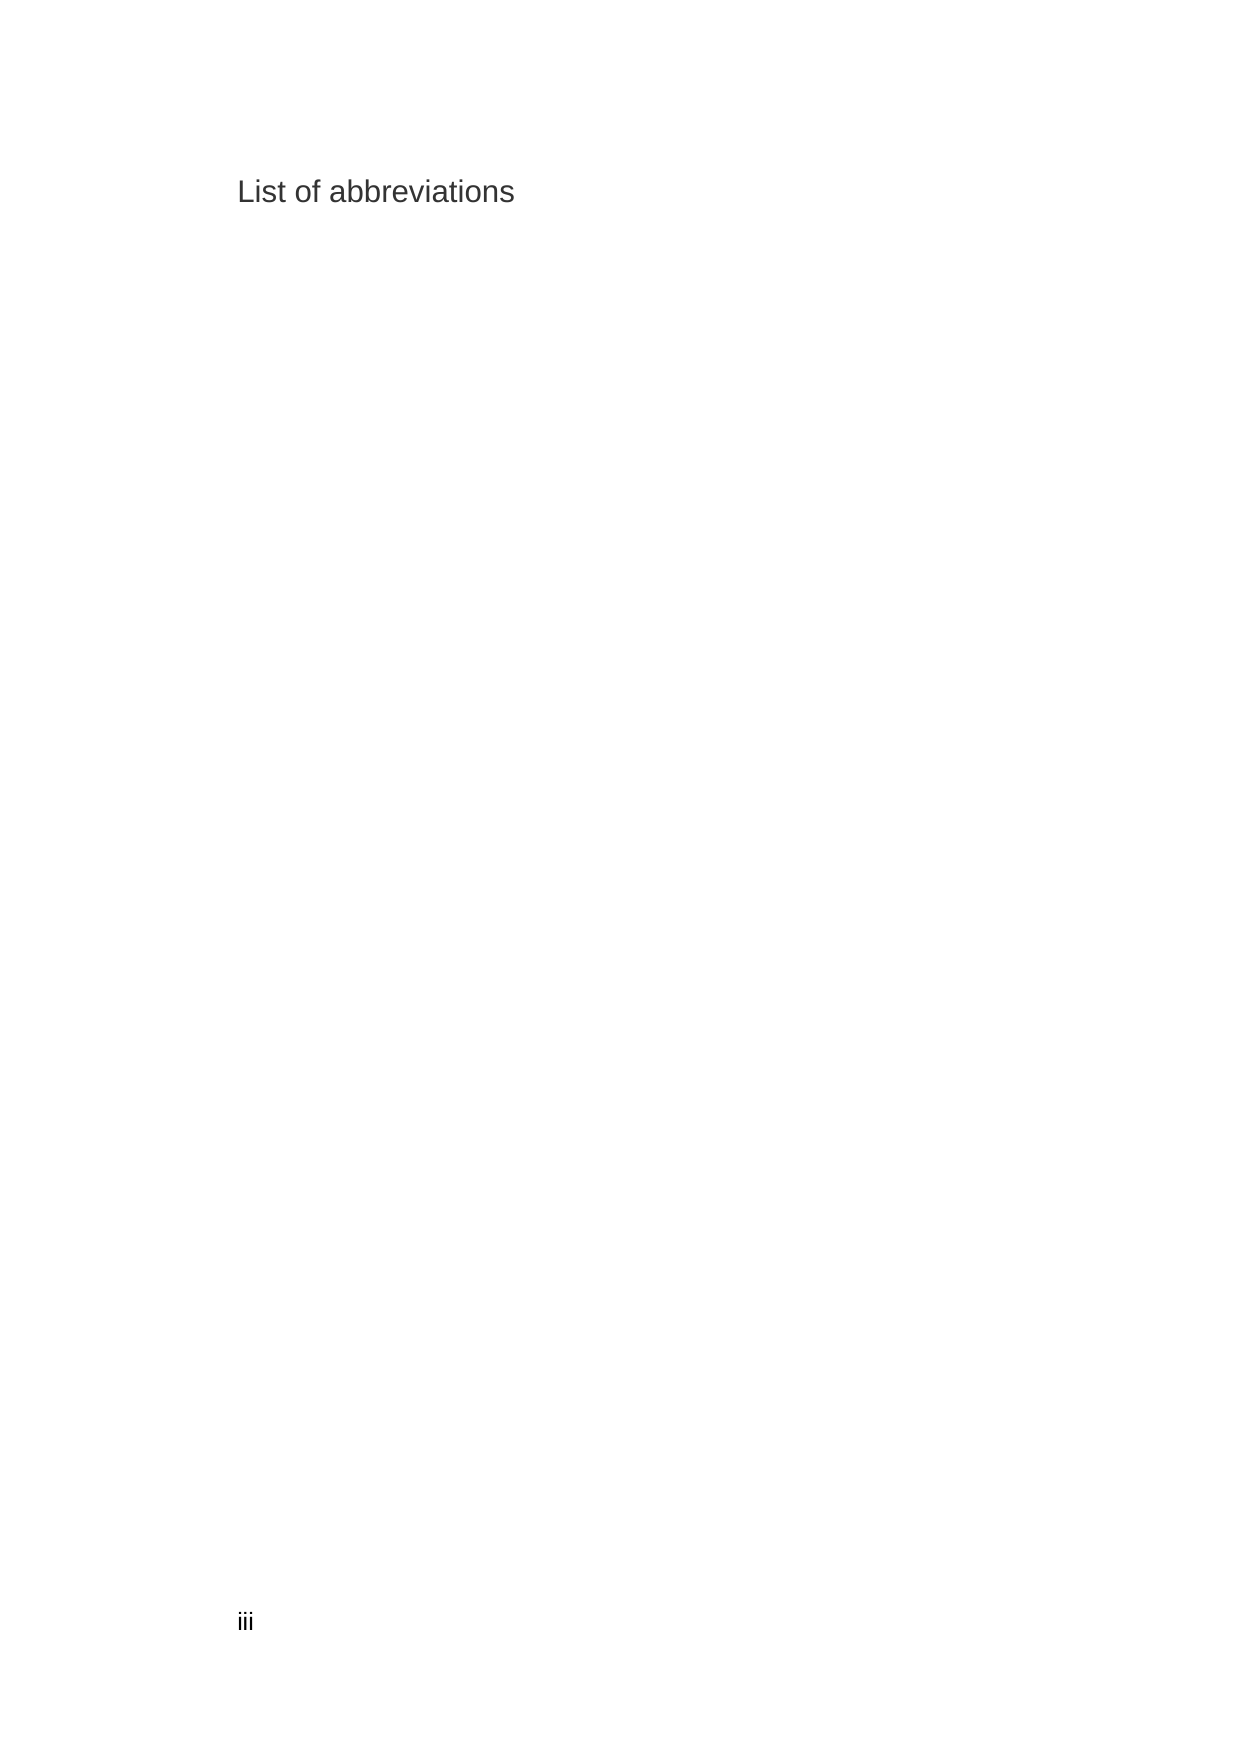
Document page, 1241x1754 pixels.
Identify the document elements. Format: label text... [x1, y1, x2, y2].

subtitle List of abbreviations [237, 173, 1122, 208]
